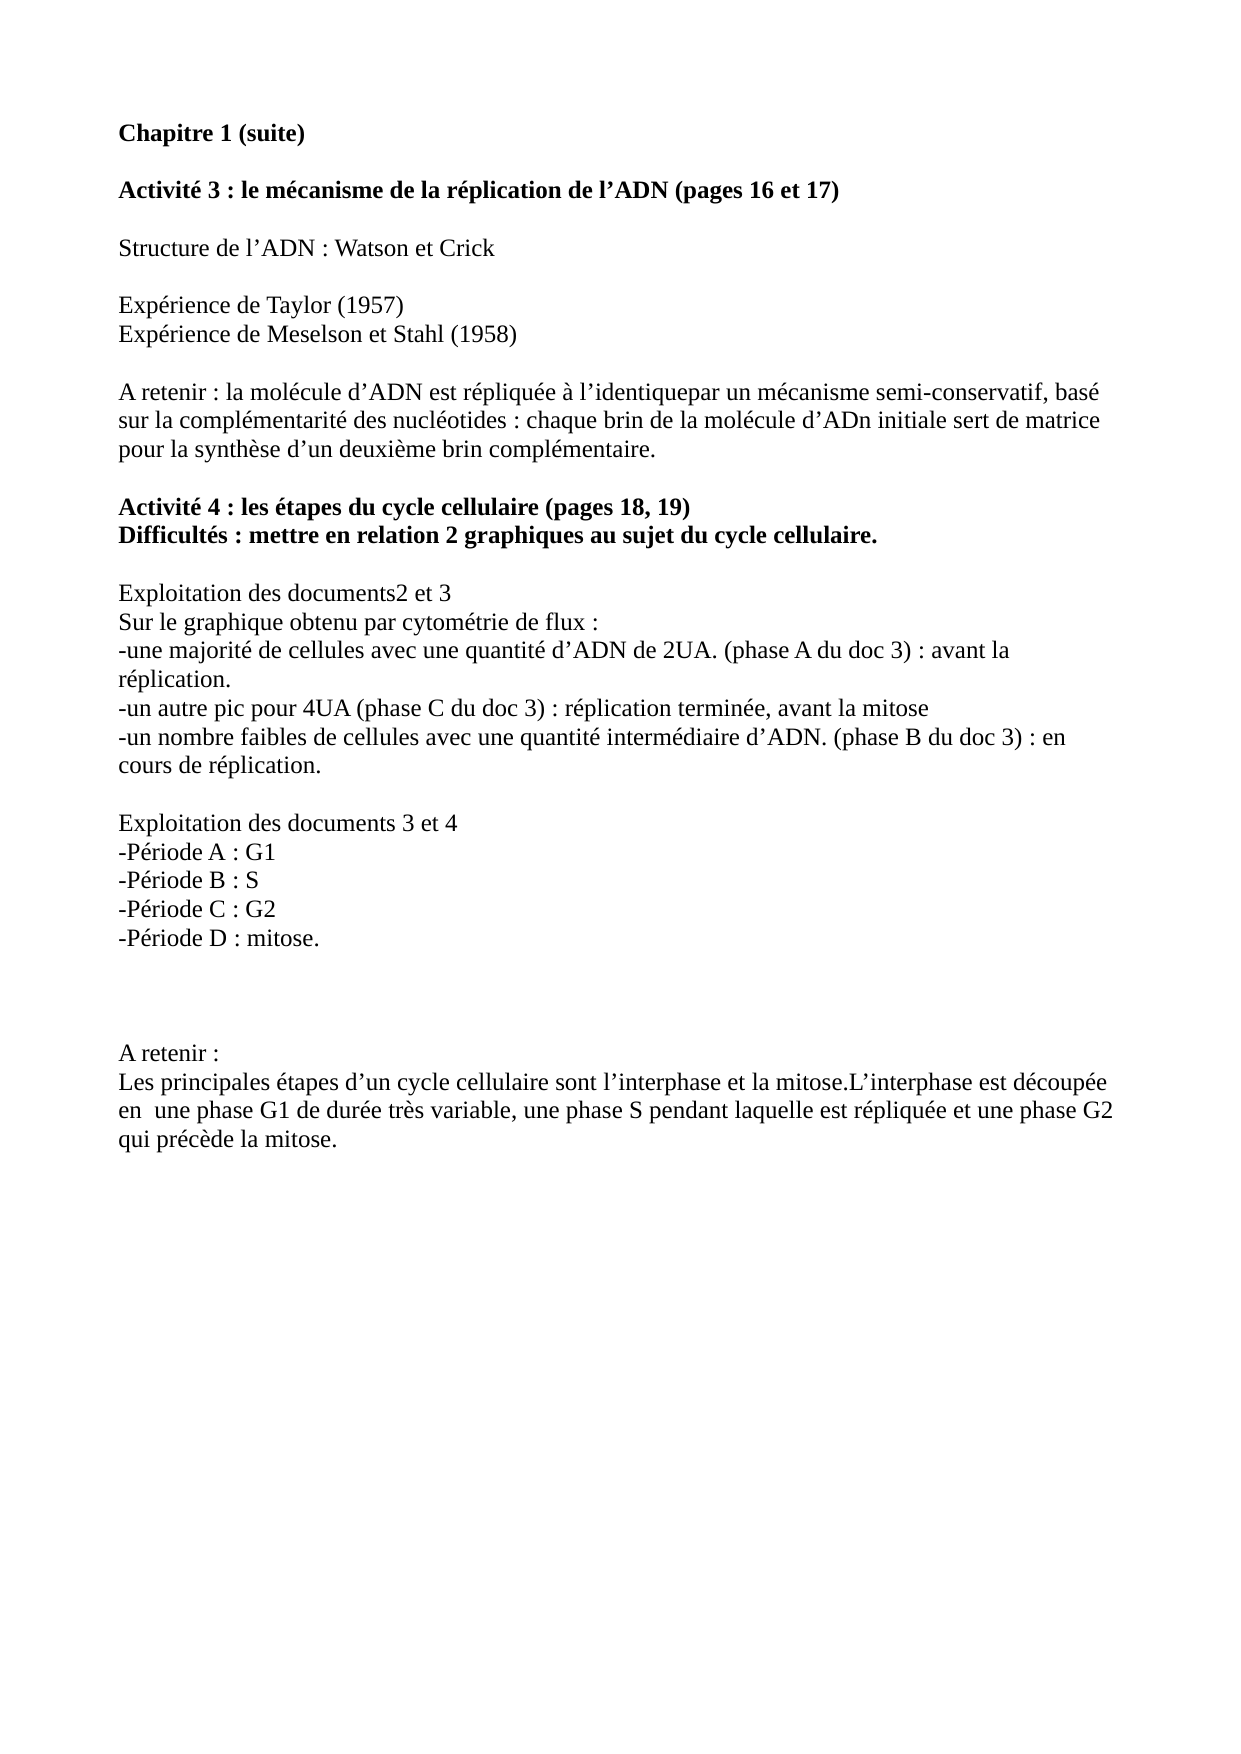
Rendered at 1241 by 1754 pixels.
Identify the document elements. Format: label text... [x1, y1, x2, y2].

text A retenir : [118, 1038, 1122, 1067]
text Chapitre 1 (suite) [118, 118, 1122, 147]
text -Période B : S [118, 866, 1122, 894]
text Sur le graphique obtenu par cytométrie de flux : [118, 607, 1122, 636]
text -Période D : mitose. [118, 923, 1122, 952]
text Exploitation des documents 3 et 4 [118, 808, 1122, 837]
text Expérience de Meselson et Stahl (1958) [118, 319, 1122, 348]
text -Période A : G1 [118, 837, 1122, 866]
text Activité 4 : les étapes du cycle cellulaire (pages 18, 19) [118, 492, 1122, 521]
text Structure de l’ADN : Watson et Crick [118, 233, 1122, 262]
text Difficultés : mettre en relation 2 graphiques au sujet du cycle cellulaire. [118, 521, 1122, 549]
text Expérience de Taylor (1957) [118, 291, 1122, 319]
text -Période C : G2 [118, 894, 1122, 923]
text Activité 3 : le mécanisme de la réplication de l’ADN (pages 16 et 17) [118, 176, 1122, 204]
text -un autre pic pour 4UA (phase C du doc 3) : réplication terminée, avant la mitose [118, 693, 1122, 722]
text Les principales étapes d’un cycle cellulaire sont l’interphase et la mitose.L’interphase est découpée en une phase G1 de durée très variable, une phase S pendant laquelle est répliquée et une phase G2 qui précède la mitose. [118, 1067, 1122, 1153]
text Exploitation des documents2 et 3 [118, 578, 1122, 607]
text A retenir : la molécule d’ADN est répliquée à l’identiquepar un mécanisme semi-conservatif, basé sur la complémentarité des nucléotides : chaque brin de la molécule d’ADn initiale sert de matrice pour la synthèse d’un deuxième brin complémentaire. [118, 377, 1122, 463]
text -un nombre faibles de cellules avec une quantité intermédiaire d’ADN. (phase B du doc 3) : en cours de réplication. [118, 722, 1122, 779]
text -une majorité de cellules avec une quantité d’ADN de 2UA. (phase A du doc 3) : avant la réplication. [118, 636, 1122, 693]
